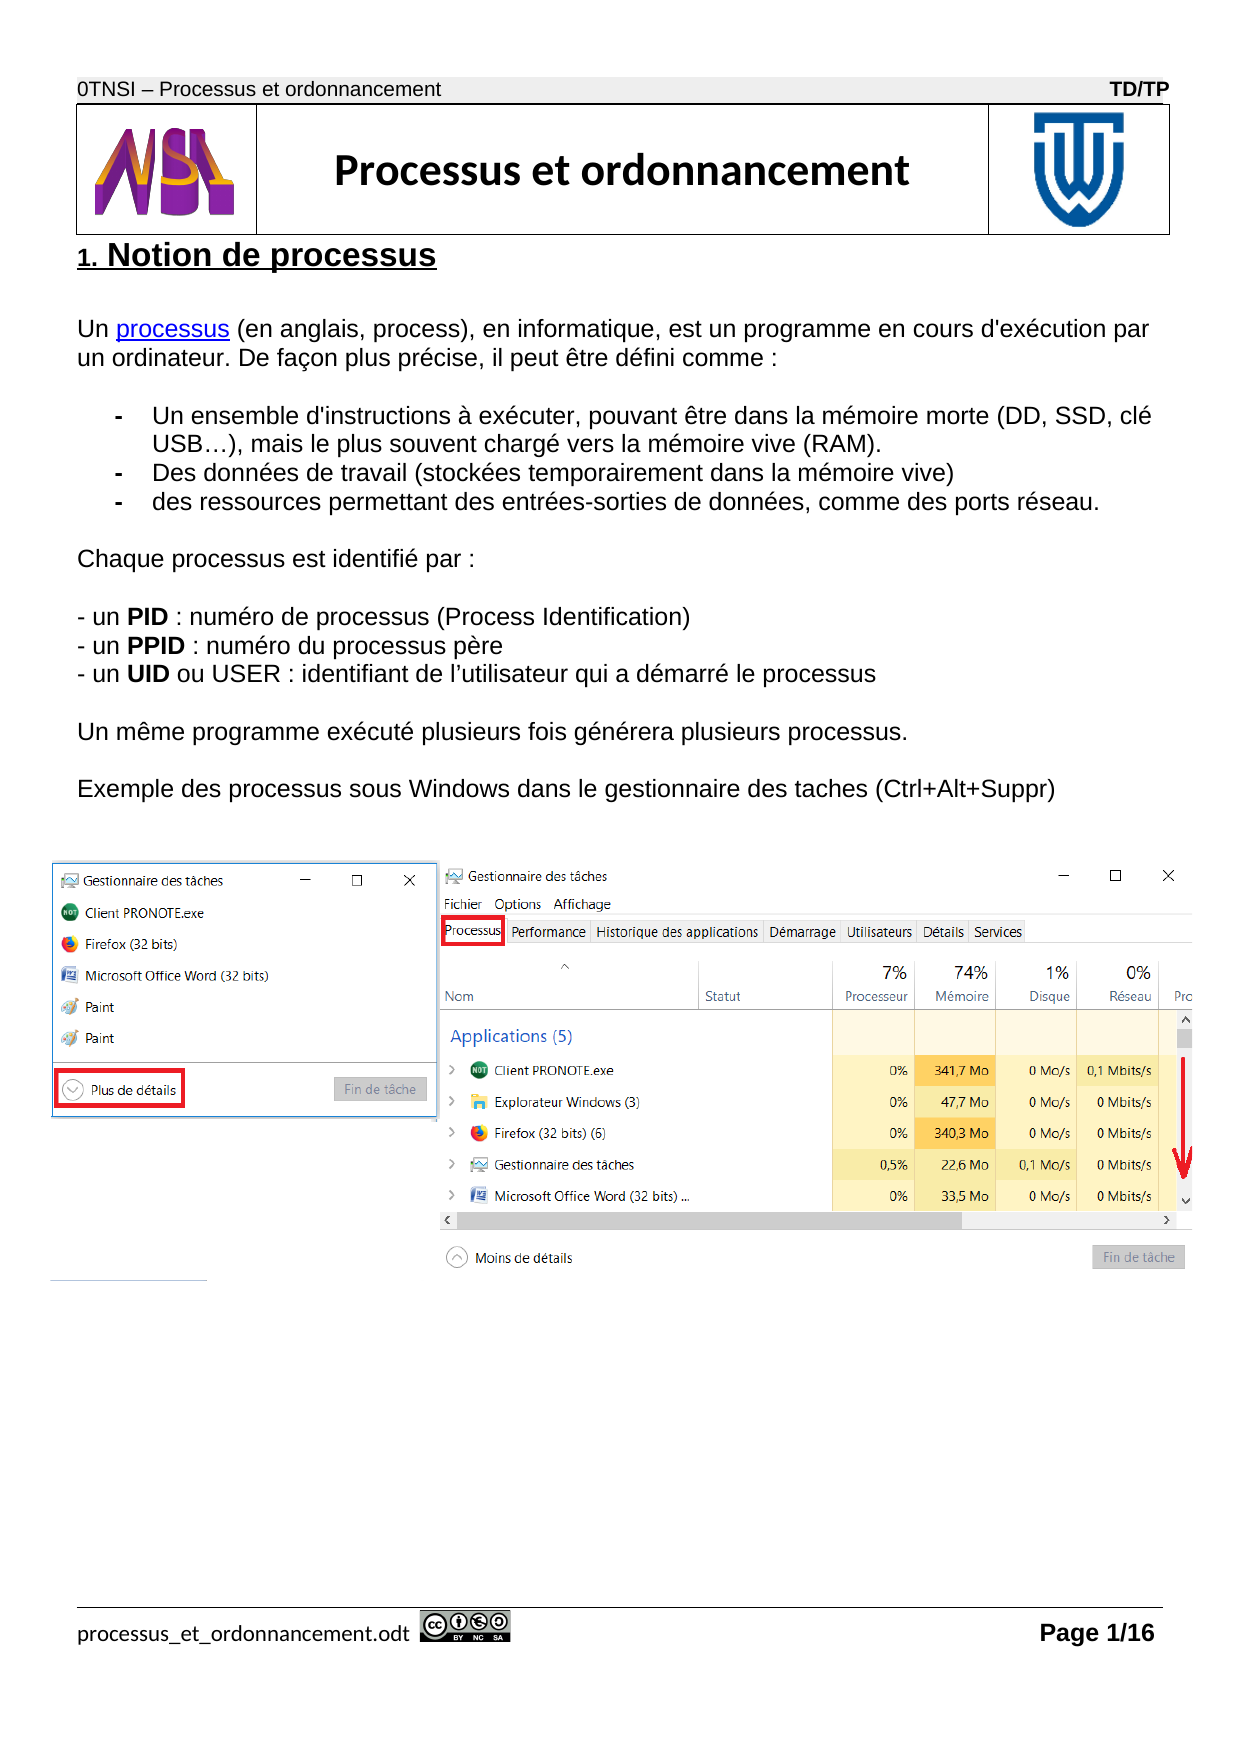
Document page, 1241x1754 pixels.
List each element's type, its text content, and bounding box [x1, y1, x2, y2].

table_header [989, 105, 1169, 234]
table_header [77, 105, 256, 234]
list Des données de travail (stockées temporairement dans la mémoire vive) [114, 458, 1163, 487]
text - un UID ou USER : identifiant de l’utilisateur qui a démarré le processus [77, 659, 1163, 688]
text - un PPID : numéro du processus père [77, 631, 1163, 659]
text Exemple des processus sous Windows dans le gestionnaire des taches (Ctrl+Alt+Suppr) [77, 774, 1163, 803]
picture [419, 1610, 511, 1642]
table_header Processus et ordonnancement [257, 105, 988, 234]
text - un PID : numéro de processus (Process Identification) [77, 602, 1163, 631]
picture [50, 860, 1193, 1281]
text Un même programme exécuté plusieurs fois générera plusieurs processus. [77, 717, 1163, 746]
list des ressources permettant des entrées-sorties de données, comme des ports réseau. [114, 487, 1163, 516]
list Un ensemble d'instructions à exécuter, pouvant être dans la mémoire morte (DD, SSD, clé USB…), mais le plus souvent chargé vers la mémoire vive (RAM). [114, 401, 1163, 458]
text Chaque processus est identifié par : [77, 544, 1163, 573]
text Un processus (en anglais, process), en informatique, est un programme en cours d'exécution par un ordinateur. De façon plus précise, il peut être défini comme : [77, 314, 1163, 372]
list Notion de processus [77, 235, 1163, 273]
